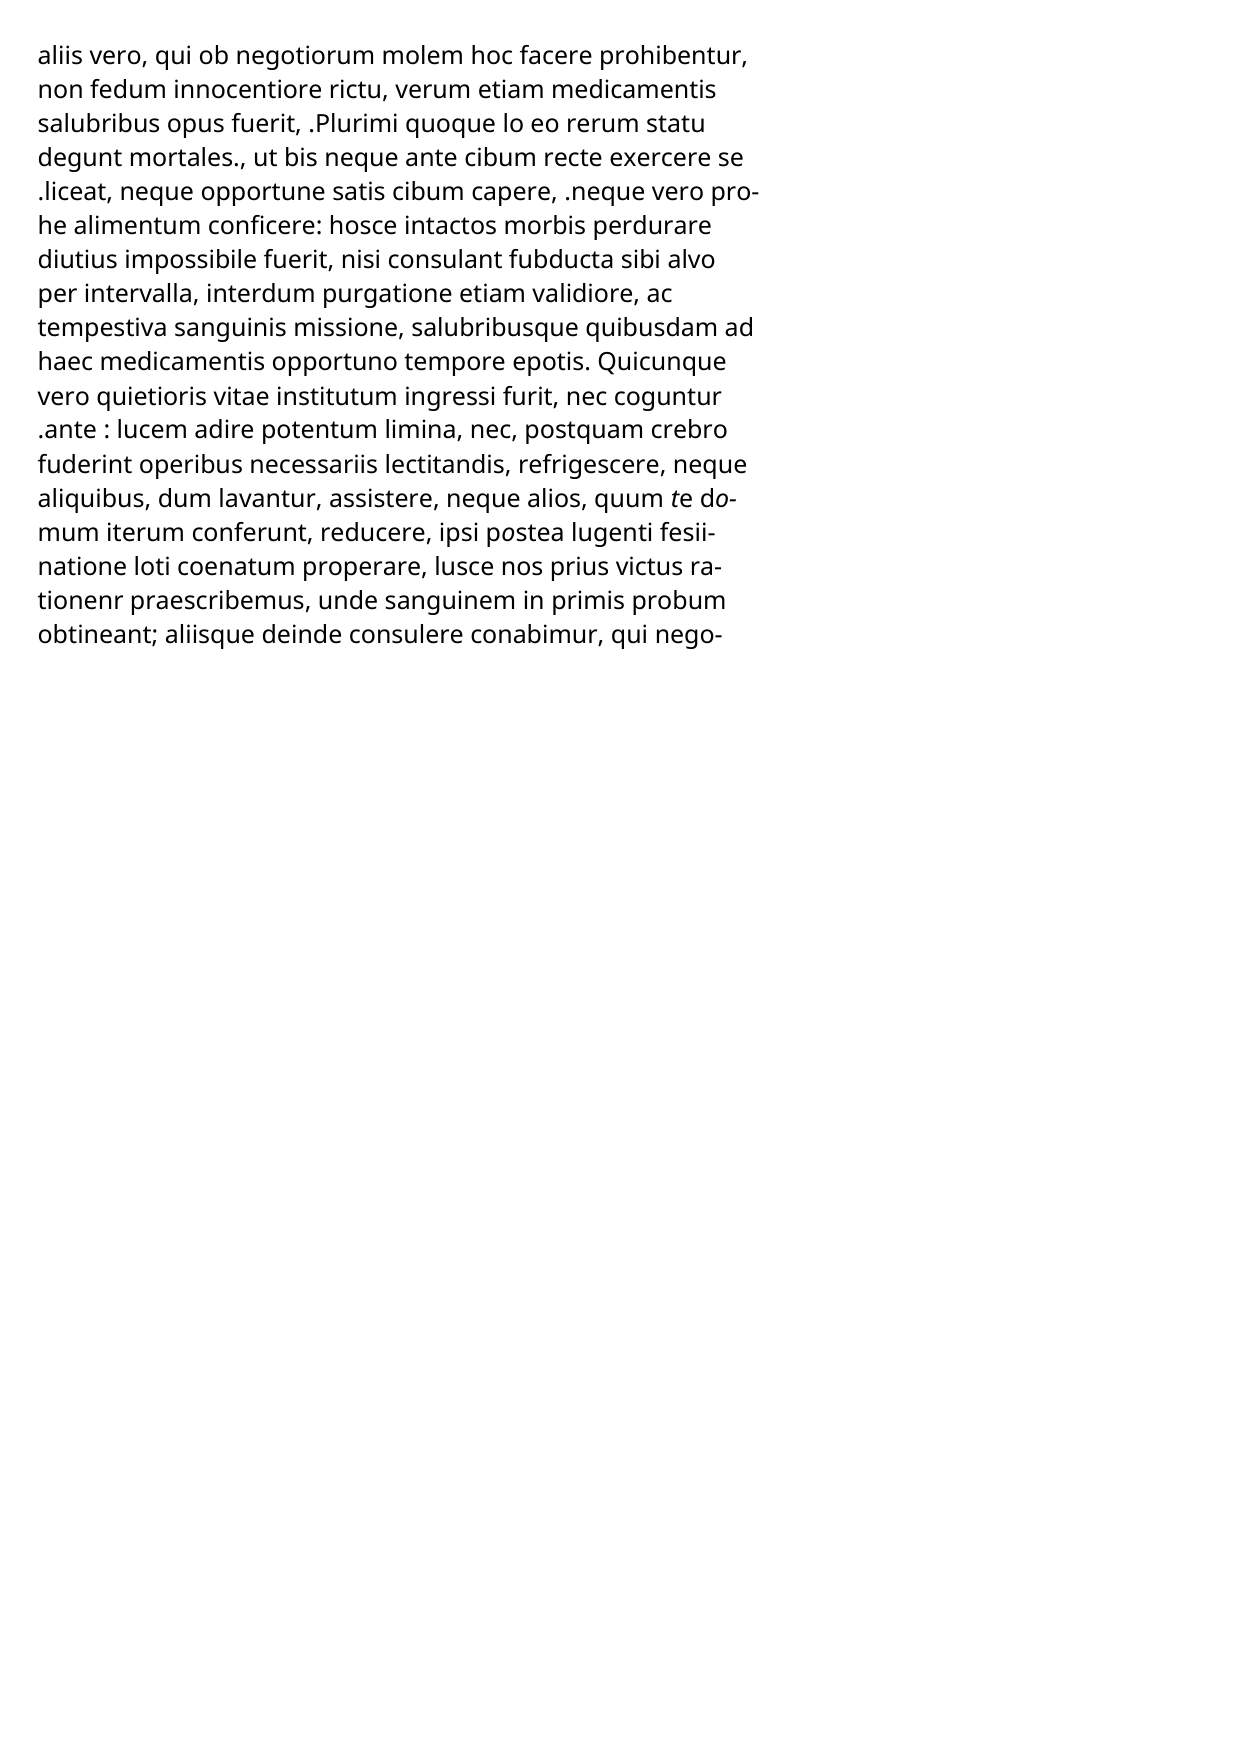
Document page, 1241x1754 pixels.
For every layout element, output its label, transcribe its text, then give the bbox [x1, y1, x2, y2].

text aliis vero, qui ob negotiorum molem hoc facere prohibentur, non fedum innocentiore rictu, verum etiam medicamentis salubribus opus fuerit, .Plurimi quoque lo eo rerum statu degunt mortales., ut bis neque ante cibum recte exercere se .liceat, neque opportune satis cibum capere, .neque vero pro- he alimentum conficere: hosce intactos morbis perdurare diutius impossibile fuerit, nisi consulant fubducta sibi alvo per intervalla, interdum purgatione etiam validiore, ac tempestiva sanguinis missione, salubribusque quibusdam ad haec medicamentis opportuno tempore epotis. Quicunque vero quietioris vitae institutum ingressi furit, nec coguntur .ante : lucem adire potentum limina, nec, postquam crebro fuderint operibus necessariis lectitandis, refrigescere, neque aliquibus, dum lavantur, assistere, neque alios, quum te do- mum iterum conferunt, reducere, ipsi postea lugenti fesii- natione loti coenatum properare, lusce nos prius victus ra- tionenr praescribemus, unde sanguinem in primis probum obtineant; aliisque deinde consulere conabimur, qui nego- [37, 37, 1203, 651]
